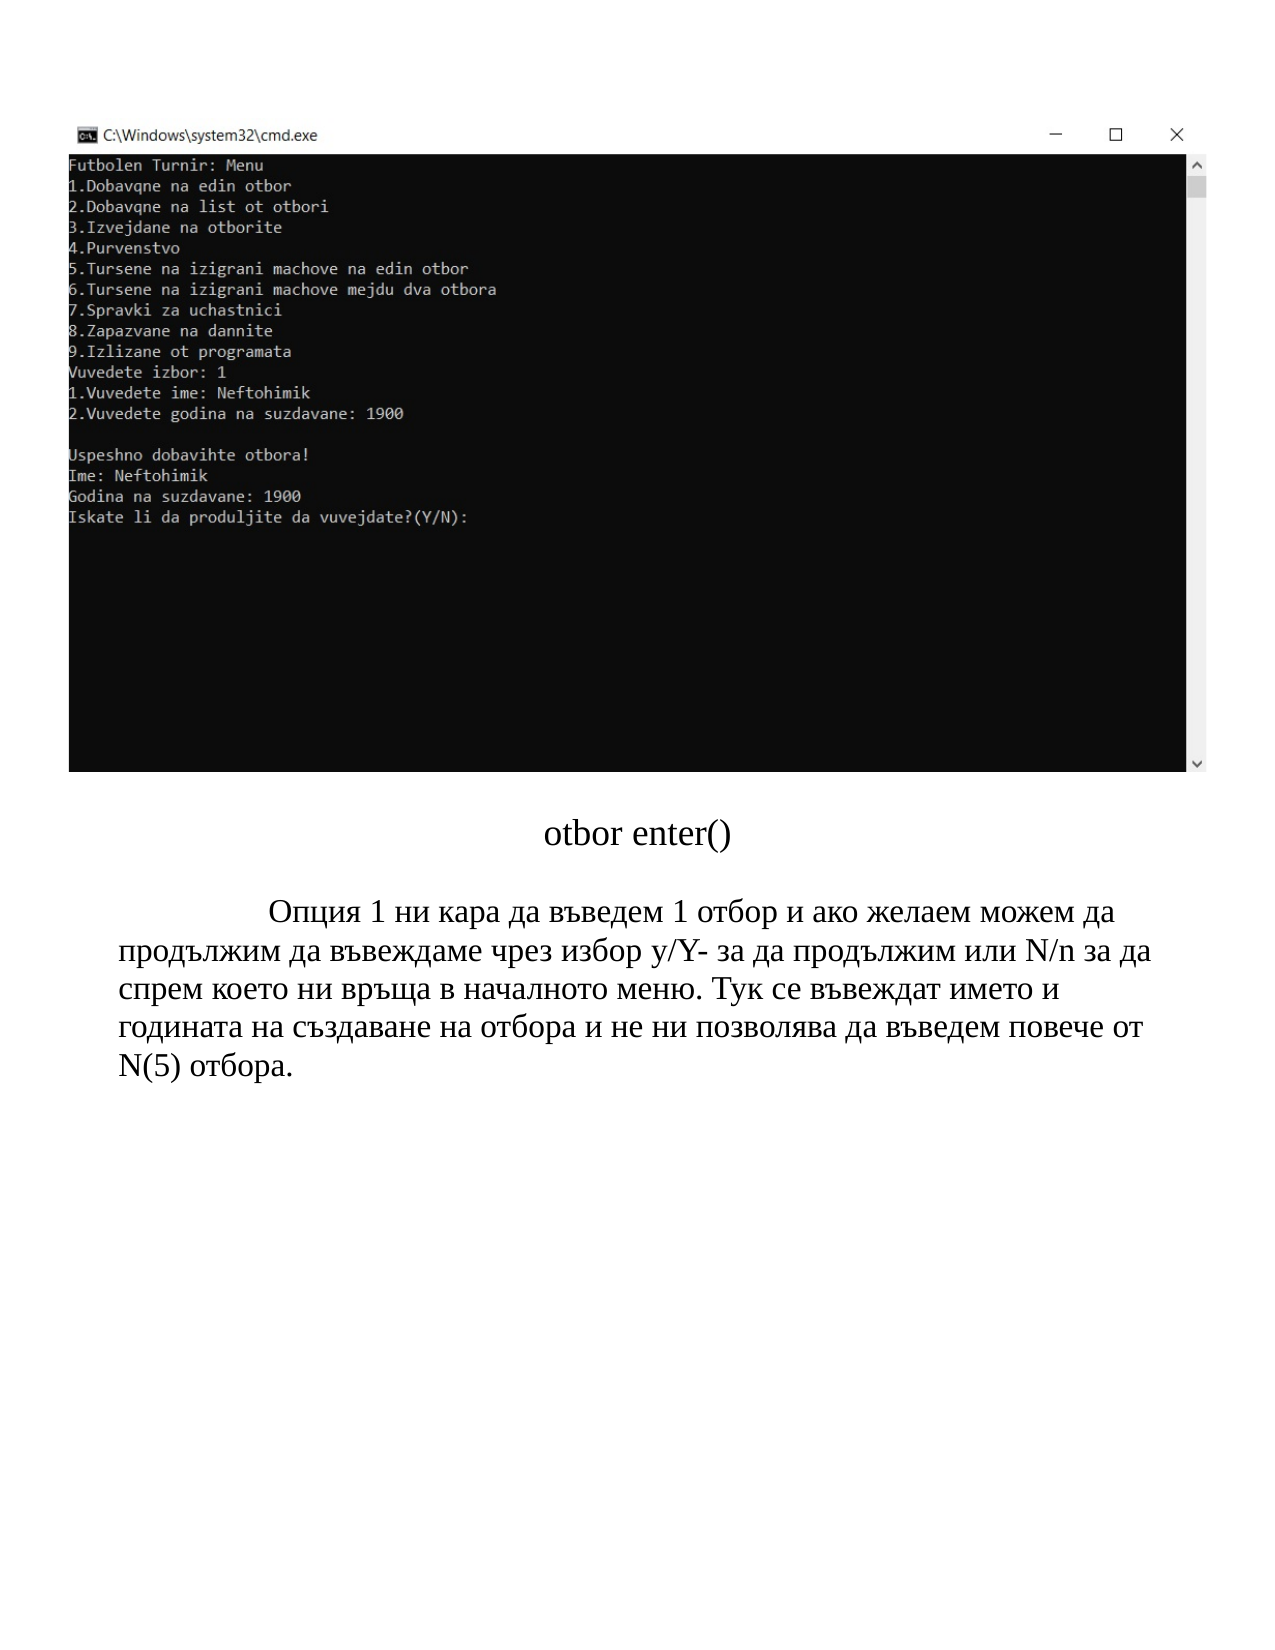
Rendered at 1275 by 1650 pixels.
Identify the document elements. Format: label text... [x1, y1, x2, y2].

picture [68, 118, 1207, 772]
text Опция 1 ни кара да въведем 1 отбор и ако желаем можем да продължим да въвеждаме чрез избор y/Y- за да продължим или N/n за да спрем което ни връща в началното меню. Тук се въвеждат името и годината на създаване на отбора и не ни позволява да въведем повече от N(5) отбора. [118, 853, 1157, 1122]
text otbor enter() [118, 772, 1157, 853]
